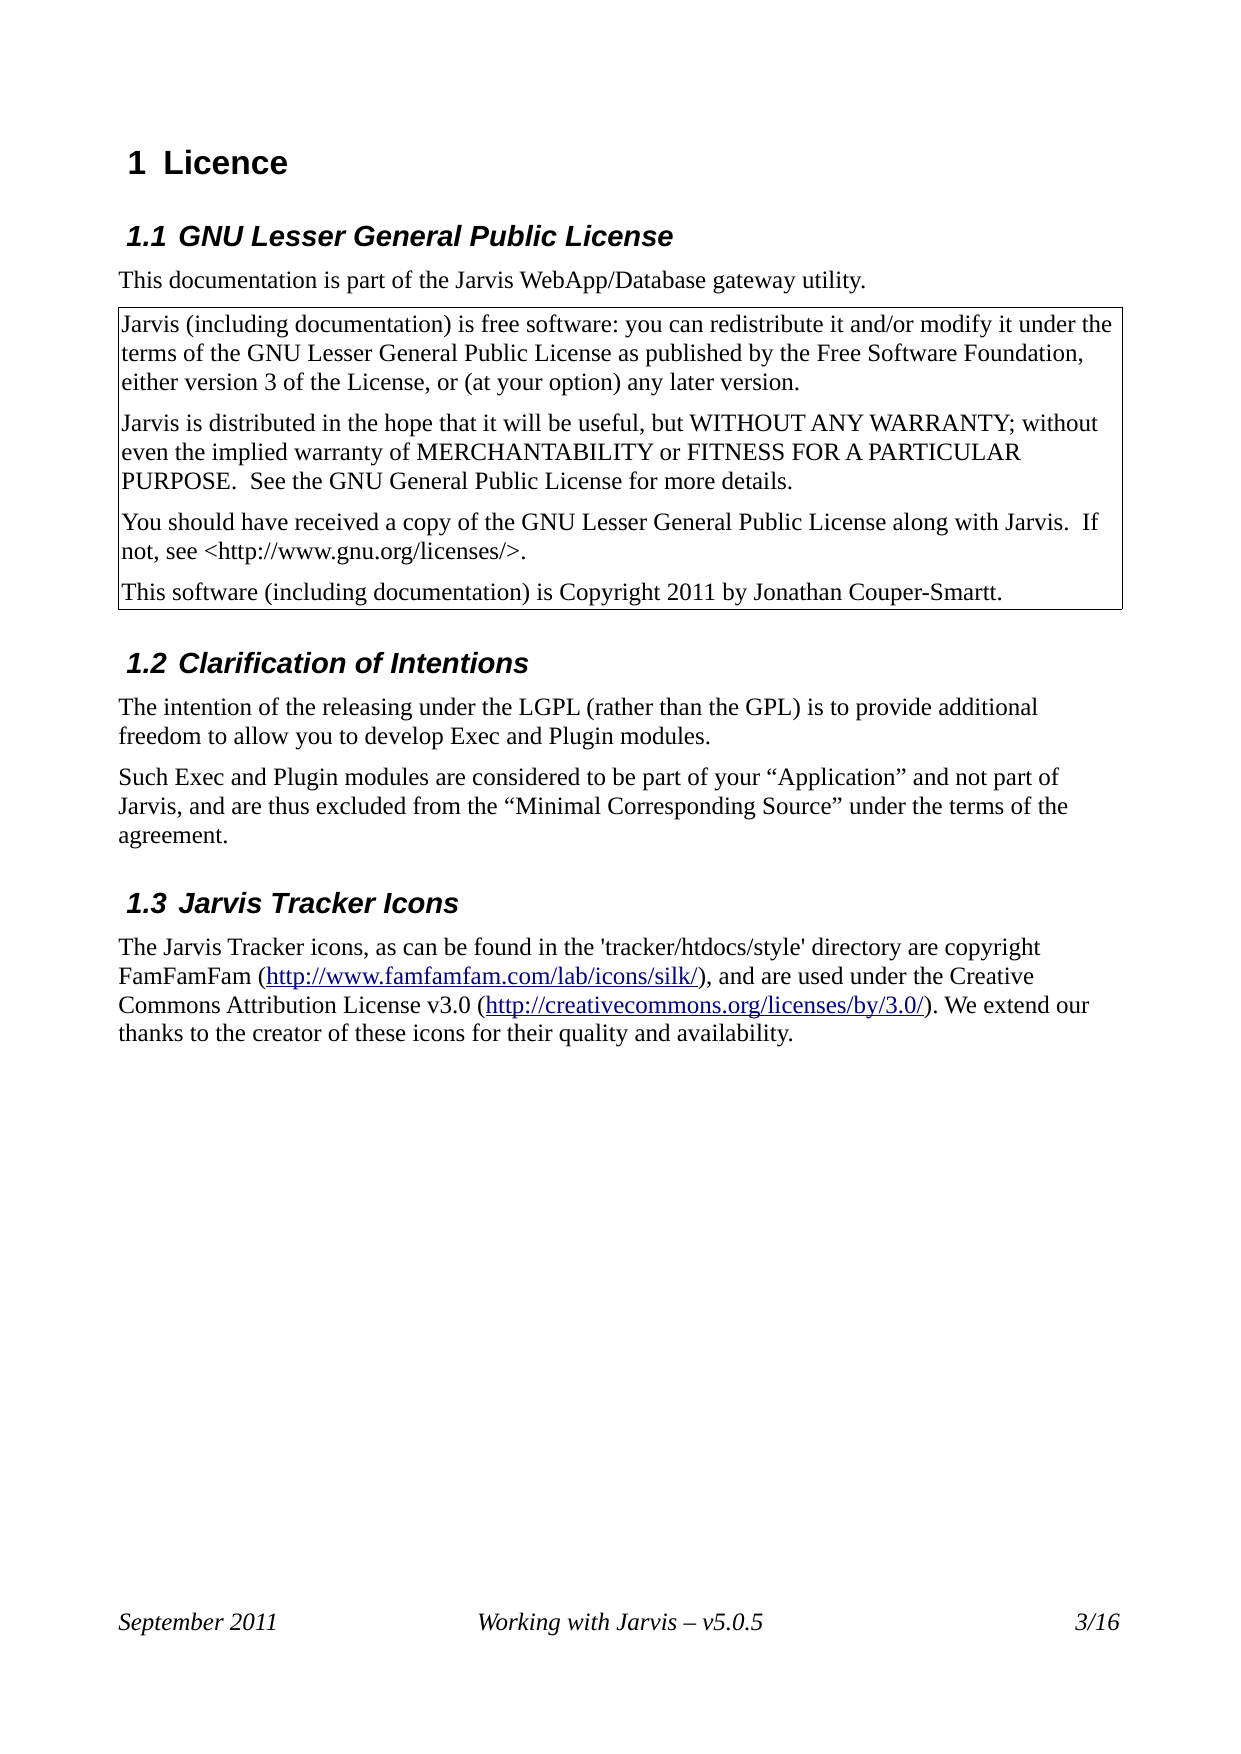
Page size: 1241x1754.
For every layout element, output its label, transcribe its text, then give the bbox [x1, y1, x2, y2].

subtitle Clarification of Intentions [118, 646, 1122, 680]
text This documentation is part of the Jarvis WebApp/Database gateway utility. [118, 265, 1122, 294]
text Such Exec and Plugin modules are considered to be part of your “Application” and not part of Jarvis, and are thus excluded from the “Minimal Corresponding Source” under the terms of the agreement. [118, 762, 1122, 849]
text You should have received a copy of the GNU Lesser General Public License along with Jarvis. If not, see <http://www.gnu.org/licenses/>. [119, 504, 1122, 564]
subtitle Jarvis Tracker Icons [118, 886, 1122, 920]
text The Jarvis Tracker icons, as can be found in the 'tracker/htdocs/style' directory are copyright FamFamFam (http://www.famfamfam.com/lab/icons/silk/), and are used under the Creative Commons Attribution License v3.0 (http://creativecommons.org/licenses/by/3.0/). We extend our thanks to the creator of these icons for their quality and availability. [118, 932, 1122, 1047]
text The intention of the releasing under the LGPL (rather than the GPL) is to provide additional freedom to allow you to develop Exec and Plugin modules. [118, 692, 1122, 750]
subtitle Licence [118, 143, 1122, 182]
text Jarvis (including documentation) is free software: you can redistribute it and/or modify it under the terms of the GNU Lesser General Public License as published by the Free Software Foundation, either version 3 of the License, or (at your option) any later version. [119, 308, 1122, 396]
subtitle GNU Lesser General Public License [118, 219, 1122, 253]
text This software (including documentation) is Copyright 2011 by Jonathan Couper-Smartt. [119, 574, 1122, 609]
text Jarvis is distributed in the hope that it will be useful, but WITHOUT ANY WARRANTY; without even the implied warranty of MERCHANTABILITY or FITNESS FOR A PARTICULAR PURPOSE. See the GNU General Public License for more details. [119, 405, 1122, 494]
